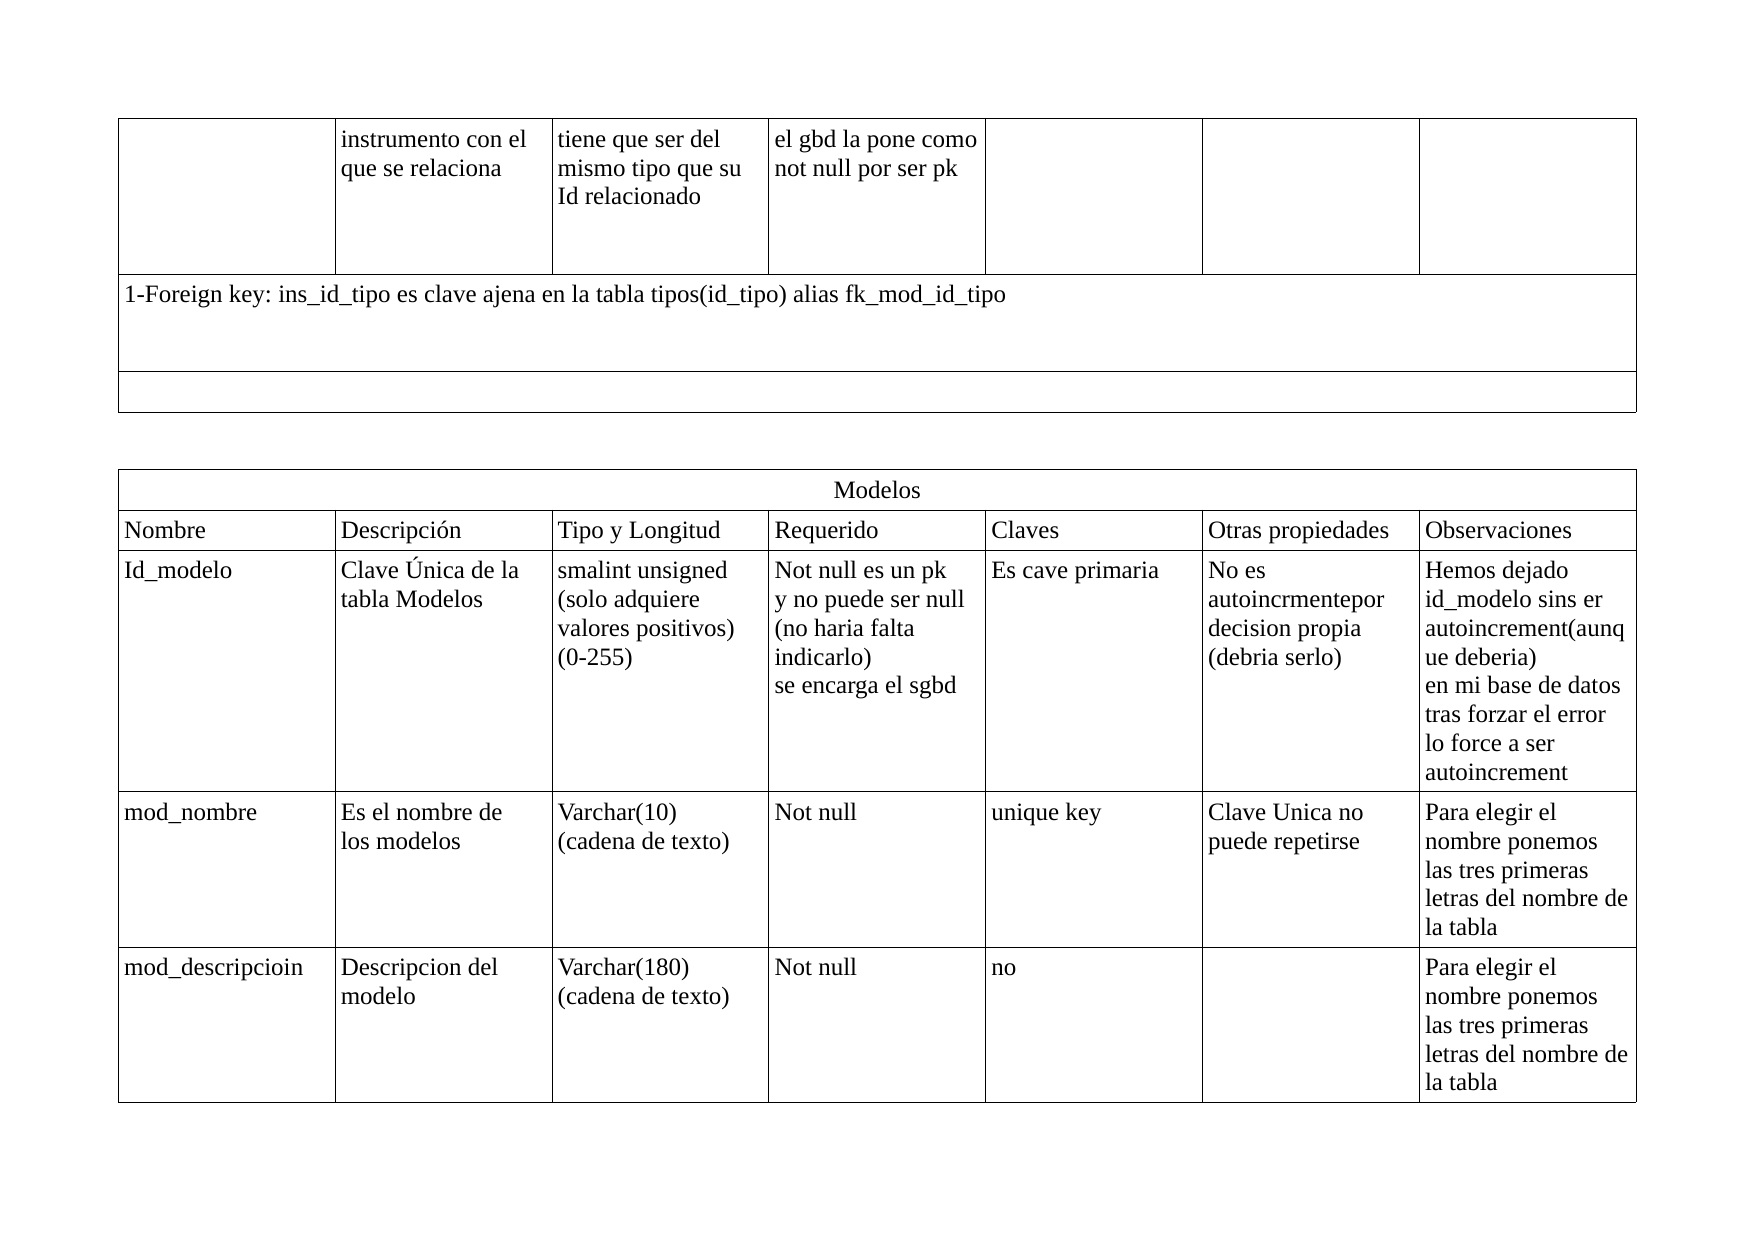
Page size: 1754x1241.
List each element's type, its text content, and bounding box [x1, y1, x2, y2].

table_cell Clave Única de la tabla Modelos [336, 551, 552, 791]
table_cell [119, 372, 1636, 412]
table_cell instrumento con el que se relaciona [336, 119, 552, 273]
table_cell Not null [769, 792, 985, 947]
table_cell 1-Foreign key: ins_id_tipo es clave ajena en la tabla tipos(id_tipo) alias fk_mod_id_tipo [119, 275, 1636, 371]
table_cell Requerido [769, 511, 985, 550]
table_cell Varchar(10) (cadena de texto) [553, 792, 768, 947]
table_cell Descripcion del modelo [336, 948, 552, 1102]
table_cell smalint unsigned (solo adquiere valores positivos) (0-255) [553, 551, 768, 791]
table_cell Para elegir el nombre ponemos las tres primeras letras del nombre de la tabla [1420, 792, 1636, 947]
table_header Modelos [119, 470, 1636, 509]
table_cell Otras propiedades [1203, 511, 1419, 550]
table_cell el gbd la pone como not null por ser pk [769, 119, 985, 273]
table_cell tiene que ser del mismo tipo que su Id relacionado [553, 119, 768, 273]
table_cell Not null es un pk y no puede ser null (no haria falta indicarlo) se encarga el sgbd [769, 551, 985, 791]
table_cell Nombre [119, 511, 335, 550]
table_cell Clave Unica no puede repetirse [1203, 792, 1419, 947]
table_cell Para elegir el nombre ponemos las tres primeras letras del nombre de la tabla [1420, 948, 1636, 1102]
table_cell Varchar(180) (cadena de texto) [553, 948, 768, 1102]
table_cell unique key [986, 792, 1202, 947]
table_cell Descripción [336, 511, 552, 550]
table_cell Hemos dejado id_modelo sins er autoincrement(aunque deberia) en mi base de datos tras forzar el error lo force a ser autoincrement [1420, 551, 1636, 791]
table_cell Es el nombre de los modelos [336, 792, 552, 947]
table_cell [1420, 119, 1636, 273]
table_cell [1203, 948, 1419, 1102]
table_cell Tipo y Longitud [553, 511, 768, 550]
table_cell [1203, 119, 1419, 273]
table_cell no [986, 948, 1202, 1102]
table_cell No es autoincrmentepor decision propia (debria serlo) [1203, 551, 1419, 791]
table_cell [119, 119, 335, 273]
table_cell Not null [769, 948, 985, 1102]
table_cell mod_nombre [119, 792, 335, 947]
table_cell mod_descripcioin [119, 948, 335, 1102]
table_cell Es cave primaria [986, 551, 1202, 791]
table_cell Claves [986, 511, 1202, 550]
table_cell Observaciones [1420, 511, 1636, 550]
table_cell [986, 119, 1202, 273]
table_cell Id_modelo [119, 551, 335, 791]
